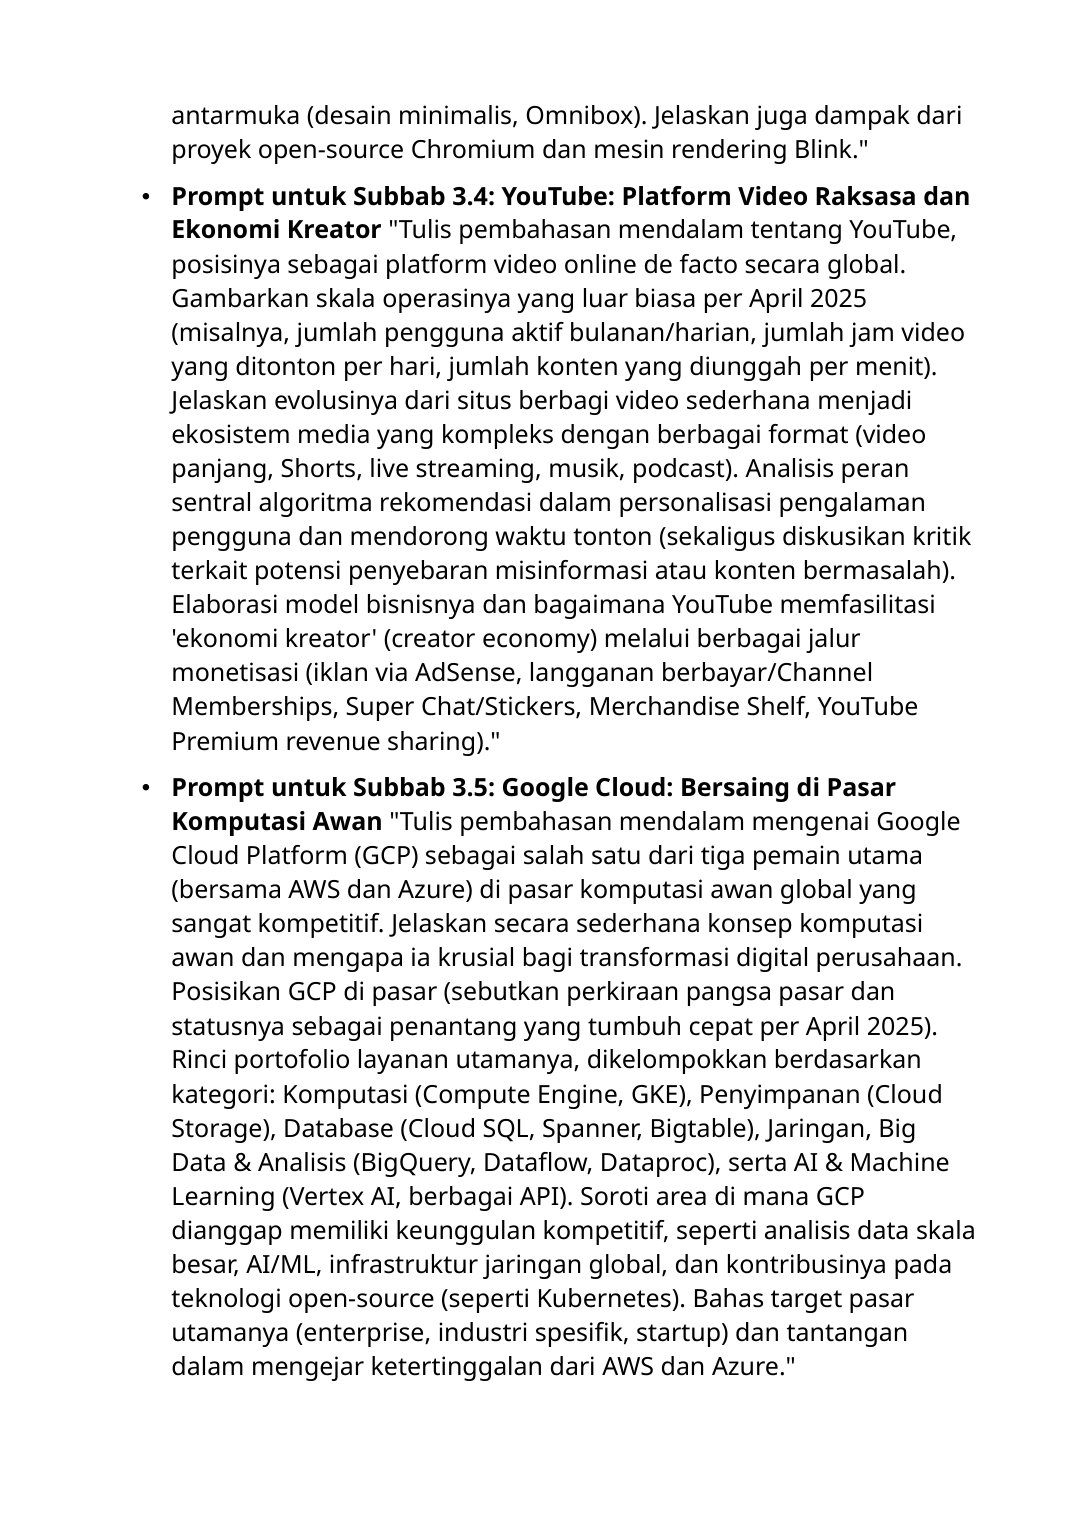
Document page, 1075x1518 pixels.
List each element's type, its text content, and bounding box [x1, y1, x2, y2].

list Prompt untuk Subbab 3.5: Google Cloud: Bersaing di Pasar Komputasi Awan "Tulis pembahasan mendalam mengenai Google Cloud Platform (GCP) sebagai salah satu dari tiga pemain utama (bersama AWS dan Azure) di pasar komputasi awan global yang sangat kompetitif. Jelaskan secara sederhana konsep komputasi awan dan mengapa ia krusial bagi transformasi digital perusahaan. Posisikan GCP di pasar (sebutkan perkiraan pangsa pasar dan statusnya sebagai penantang yang tumbuh cepat per April 2025). Rinci portofolio layanan utamanya, dikelompokkan berdasarkan kategori: Komputasi (Compute Engine, GKE), Penyimpanan (Cloud Storage), Database (Cloud SQL, Spanner, Bigtable), Jaringan, Big Data & Analisis (BigQuery, Dataflow, Dataproc), serta AI & Machine Learning (Vertex AI, berbagai API). Soroti area di mana GCP dianggap memiliki keunggulan kompetitif, seperti analisis data skala besar, AI/ML, infrastruktur jaringan global, dan kontribusinya pada teknologi open-source (seperti Kubernetes). Bahas target pasar utamanya (enterprise, industri spesifik, startup) dan tantangan dalam mengejar ketertinggalan dari AWS dan Azure." [142, 770, 977, 1383]
list antarmuka (desain minimalis, Omnibox). Jelaskan juga dampak dari proyek open-source Chromium dan mesin rendering Blink." [142, 97, 977, 166]
list Prompt untuk Subbab 3.4: YouTube: Platform Video Raksasa dan Ekonomi Kreator "Tulis pembahasan mendalam tentang YouTube, posisinya sebagai platform video online de facto secara global. Gambarkan skala operasinya yang luar biasa per April 2025 (misalnya, jumlah pengguna aktif bulanan/harian, jumlah jam video yang ditonton per hari, jumlah konten yang diunggah per menit). Jelaskan evolusinya dari situs berbagi video sederhana menjadi ekosistem media yang kompleks dengan berbagai format (video panjang, Shorts, live streaming, musik, podcast). Analisis peran sentral algoritma rekomendasi dalam personalisasi pengalaman pengguna dan mendorong waktu tonton (sekaligus diskusikan kritik terkait potensi penyebaran misinformasi atau konten bermasalah). Elaborasi model bisnisnya dan bagaimana YouTube memfasilitasi 'ekonomi kreator' (creator economy) melalui berbagai jalur monetisasi (iklan via AdSense, langganan berbayar/Channel Memberships, Super Chat/Stickers, Merchandise Shelf, YouTube Premium revenue sharing)." [142, 178, 977, 757]
